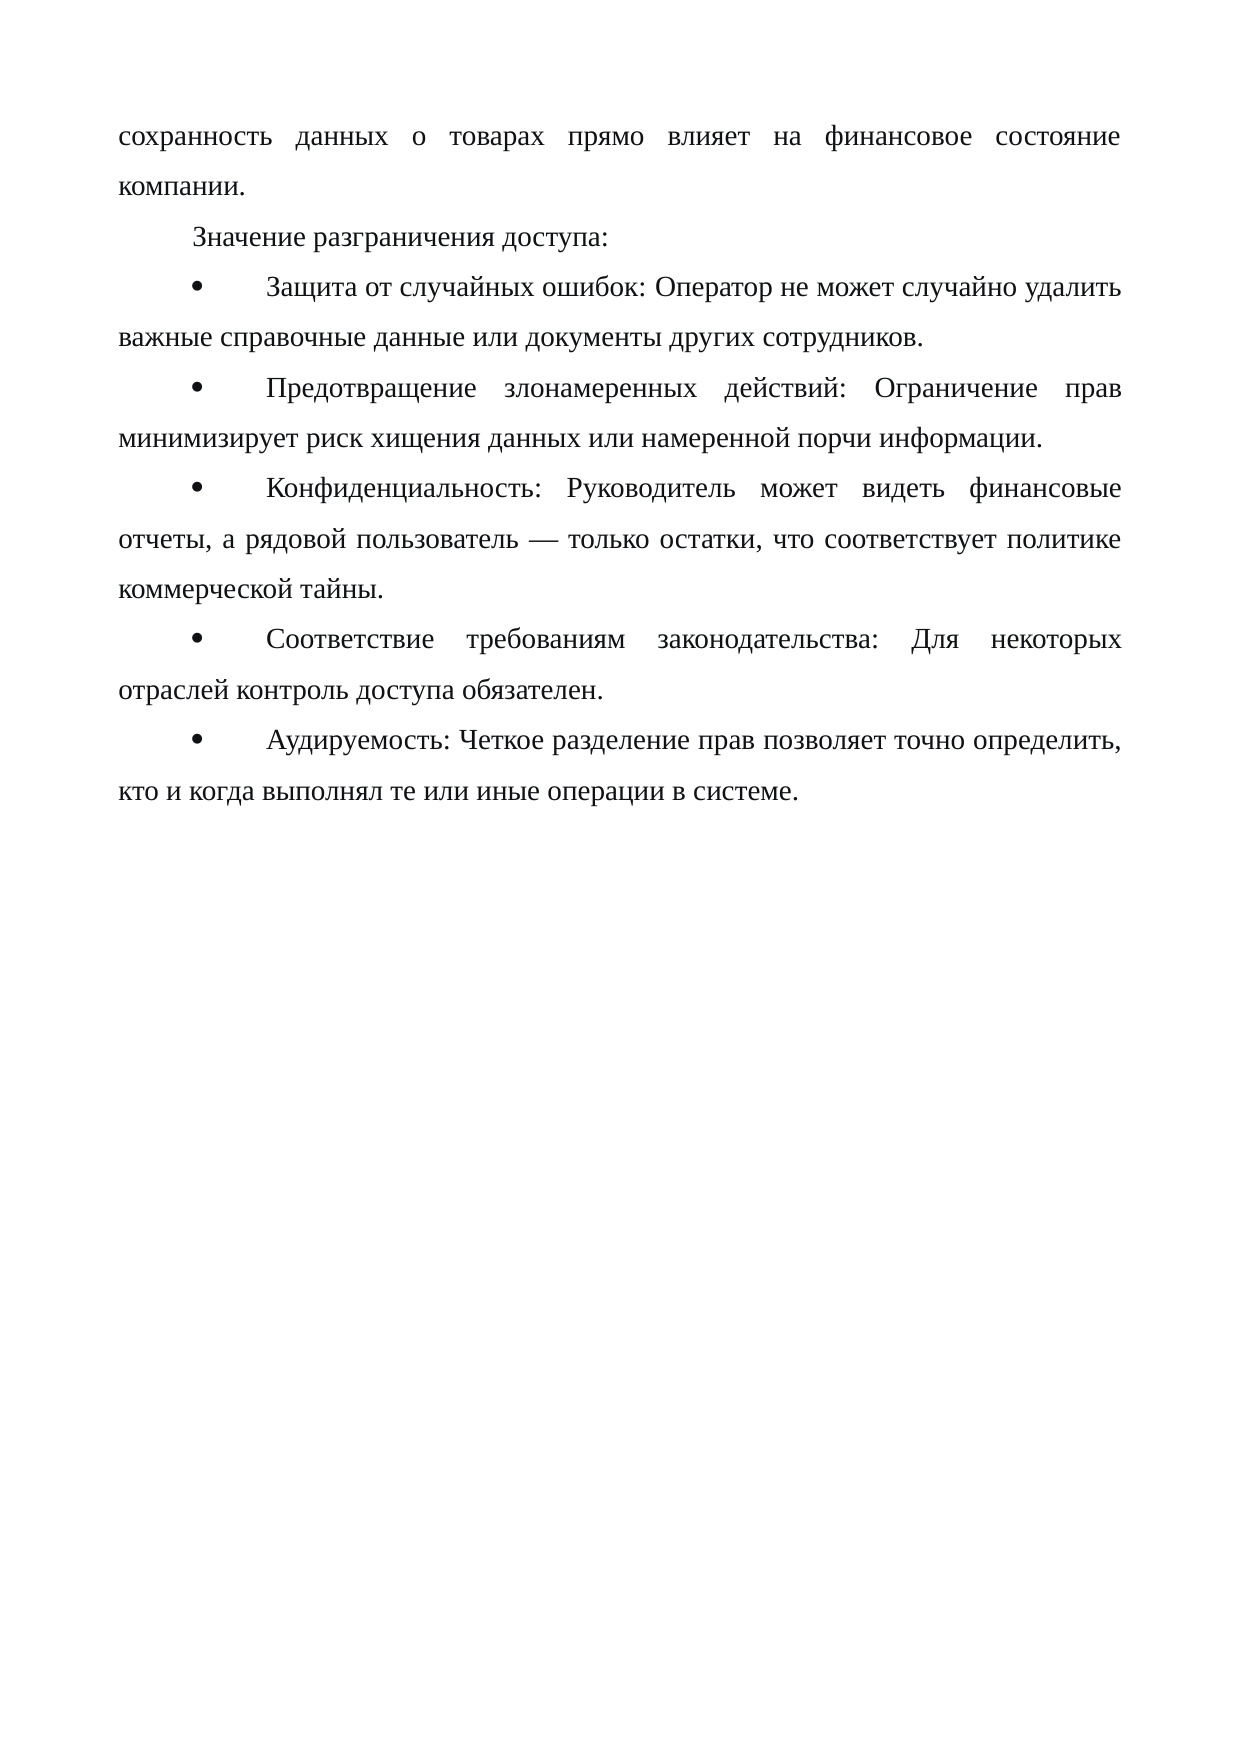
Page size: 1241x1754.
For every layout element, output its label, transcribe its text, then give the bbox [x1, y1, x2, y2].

text сохранность данных о товарах прямо влияет на финансовое состояние компании. [118, 118, 1122, 202]
text Значение разграничения доступа: [118, 219, 1122, 252]
list Соответствие требованиям законодательства: Для некоторых отраслей контроль доступа обязателен. [118, 622, 1122, 706]
list Конфиденциальность: Руководитель может видеть финансовые отчеты, а рядовой пользователь — только остатки, что соответствует политике коммерческой тайны. [118, 471, 1122, 605]
list Аудируемость: Четкое разделение прав позволяет точно определить, кто и когда выполнял те или иные операции в системе. [118, 722, 1122, 806]
list Защита от случайных ошибок: Оператор не может случайно удалить важные справочные данные или документы других сотрудников. [118, 269, 1122, 353]
list Предотвращение злонамеренных действий: Ограничение прав минимизирует риск хищения данных или намеренной порчи информации. [118, 370, 1122, 454]
